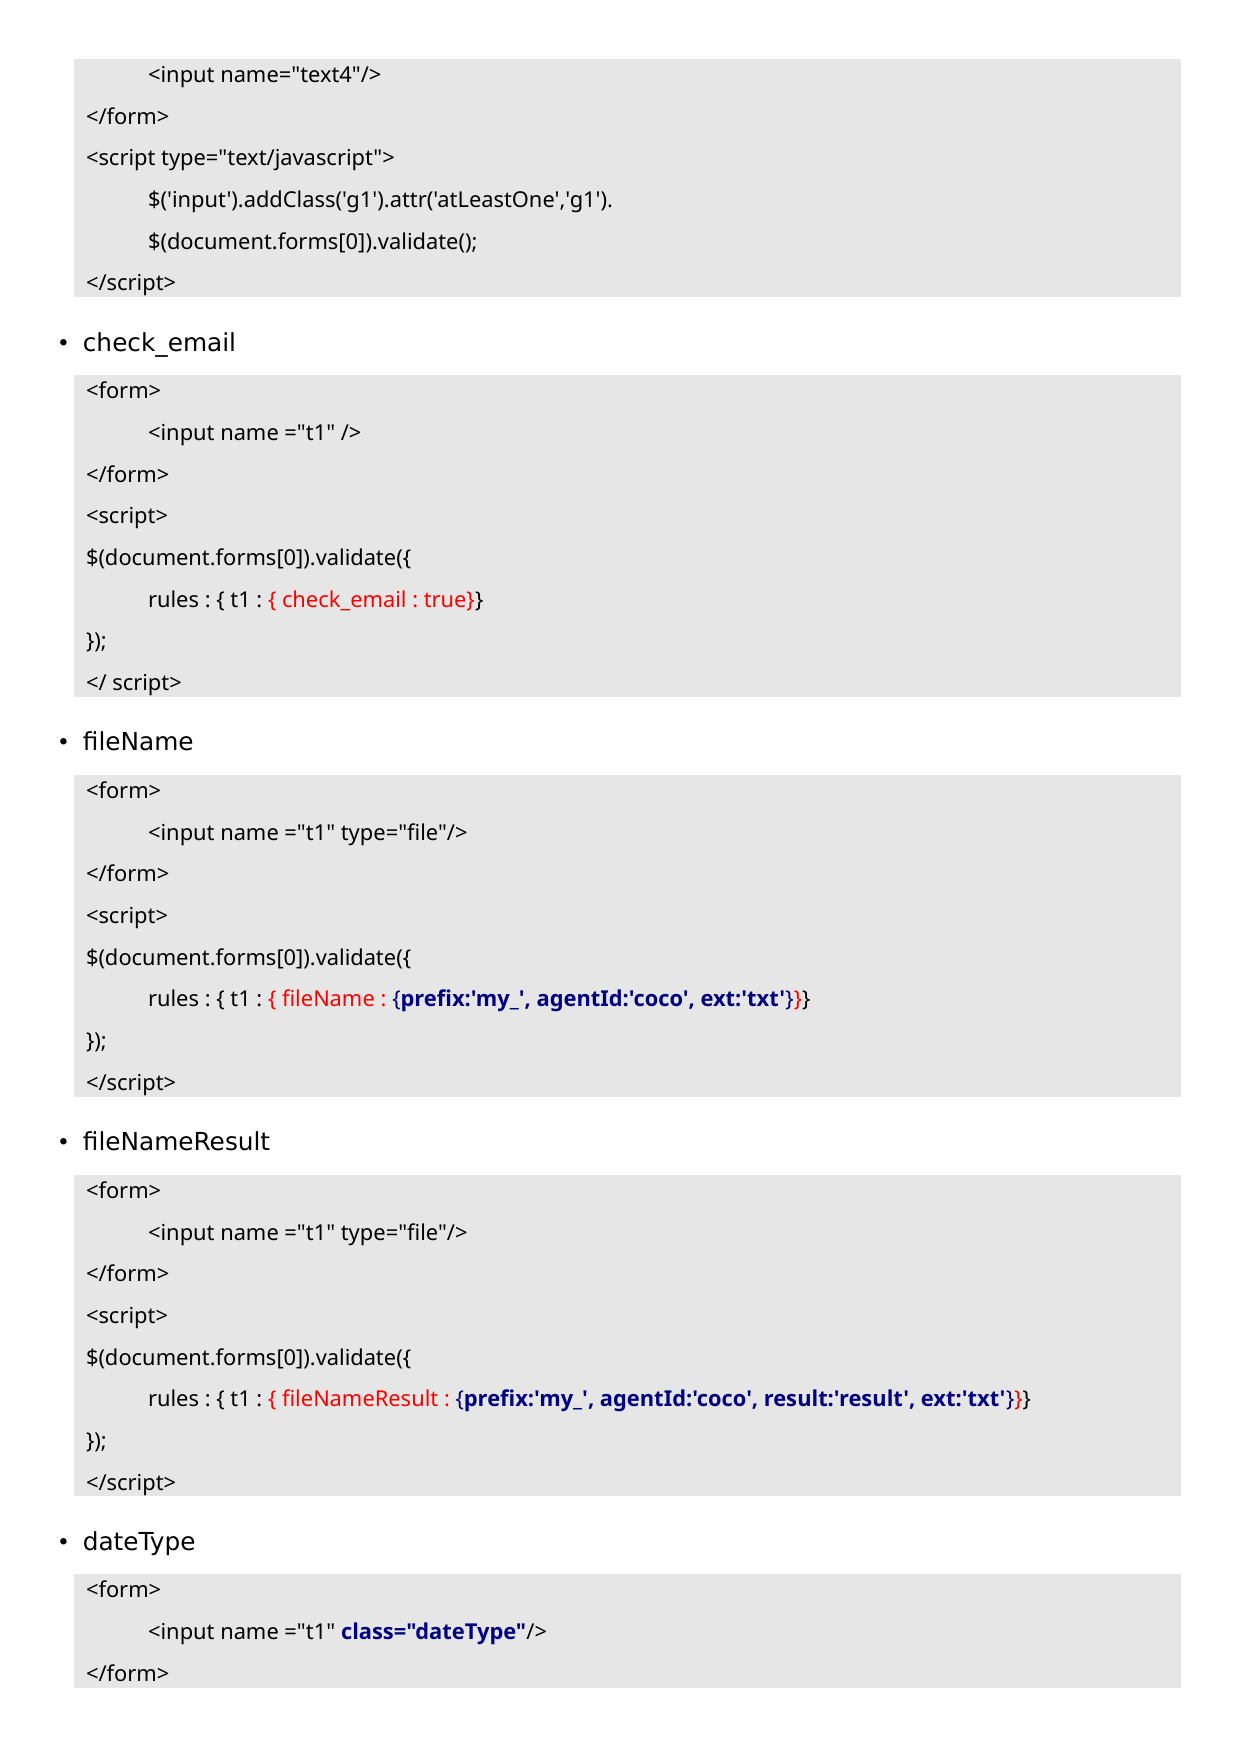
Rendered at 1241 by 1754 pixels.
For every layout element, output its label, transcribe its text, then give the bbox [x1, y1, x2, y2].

text </ script> [74, 667, 1181, 697]
list dateType [59, 1527, 1181, 1556]
text <form> [74, 1574, 1181, 1604]
text </form> [74, 858, 1181, 888]
text </form> [74, 1258, 1181, 1288]
text rules : { t1 : { fileNameResult : {prefix:'my_', agentId:'coco', result:'result', ext:'txt'}}} [74, 1383, 1181, 1413]
text <form> [74, 1175, 1181, 1204]
text }); [74, 625, 1181, 655]
text <input name ="t1" /> [74, 417, 1181, 447]
text $(document.forms[0]).validate({ [74, 1341, 1181, 1371]
text </script> [74, 267, 1181, 297]
text <script> [74, 1300, 1181, 1329]
text <input name="text4"/> [74, 59, 1181, 89]
text <script> [74, 900, 1181, 930]
text <input name ="t1" type="file"/> [74, 1216, 1181, 1246]
list check_email [59, 328, 1181, 357]
text <input name ="t1" class="dateType"/> [74, 1616, 1181, 1646]
list fileNameResult [59, 1127, 1181, 1156]
text </form> [74, 101, 1181, 131]
text </form> [74, 459, 1181, 488]
text <script type="text/javascript"> [74, 142, 1181, 172]
text <form> [74, 375, 1181, 405]
text }); [74, 1425, 1181, 1454]
text $(document.forms[0]).validate({ [74, 542, 1181, 572]
text rules : { t1 : { check_email : true}} [74, 584, 1181, 613]
text <form> [74, 775, 1181, 805]
text }); [74, 1025, 1181, 1055]
text </script> [74, 1067, 1181, 1097]
text rules : { t1 : { fileName : {prefix:'my_', agentId:'coco', ext:'txt'}}} [74, 983, 1181, 1013]
text </script> [74, 1466, 1181, 1496]
text <input name ="t1" type="file"/> [74, 817, 1181, 847]
text $(document.forms[0]).validate(); [74, 226, 1181, 256]
text </form> [74, 1658, 1181, 1688]
text <script> [74, 500, 1181, 530]
list fileName [59, 728, 1181, 757]
text $(document.forms[0]).validate({ [74, 942, 1181, 972]
text $('input').addClass('g1').attr('atLeastOne','g1'). [74, 184, 1181, 214]
